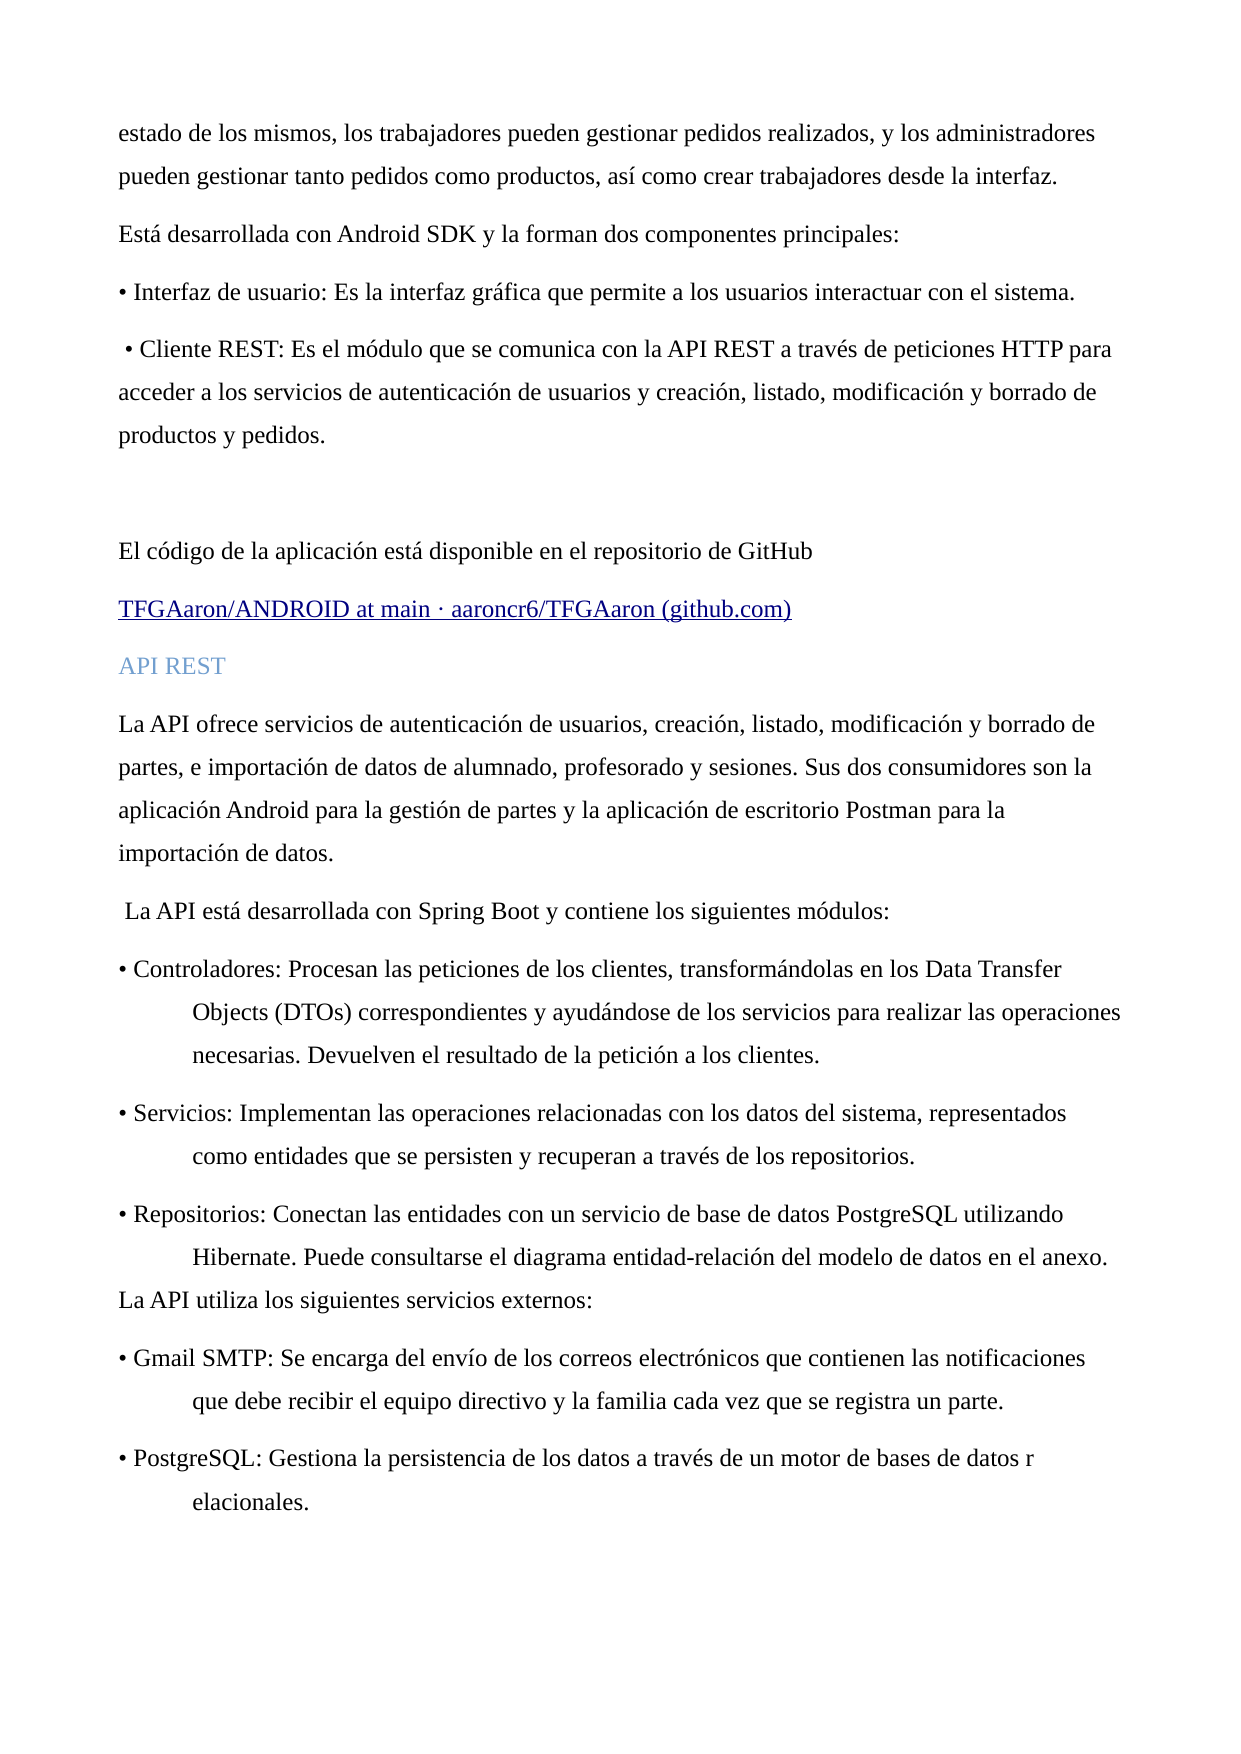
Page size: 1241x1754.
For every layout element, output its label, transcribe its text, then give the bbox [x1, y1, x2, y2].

text • Servicios: Implementan las operaciones relacionadas con los datos del sistema, representados como entidades que se persisten y recuperan a través de los repositorios. [118, 1098, 1122, 1170]
text estado de los mismos, los trabajadores pueden gestionar pedidos realizados, y los administradores pueden gestionar tanto pedidos como productos, así como crear trabajadores desde la interfaz. [118, 118, 1122, 190]
text • Gmail SMTP: Se encarga del envío de los correos electrónicos que contienen las notificaciones que debe recibir el equipo directivo y la familia cada vez que se registra un parte. [118, 1343, 1122, 1414]
text • Interfaz de usuario: Es la interfaz gráfica que permite a los usuarios interactuar con el sistema. [118, 277, 1122, 305]
text • PostgreSQL: Gestiona la persistencia de los datos a través de un motor de bases de datos r elacionales. [118, 1443, 1122, 1515]
text • Controladores: Procesan las peticiones de los clientes, transformándolas en los Data Transfer Objects (DTOs) correspondientes y ayudándose de los servicios para realizar las operaciones necesarias. Devuelven el resultado de la petición a los clientes. [118, 954, 1122, 1069]
text El código de la aplicación está disponible en el repositorio de GitHub [118, 536, 1122, 565]
text La API ofrece servicios de autenticación de usuarios, creación, listado, modificación y borrado de partes, e importación de datos de alumnado, profesorado y sesiones. Sus dos consumidores son la aplicación Android para la gestión de partes y la aplicación de escritorio Postman para la importación de datos. [118, 709, 1122, 867]
text TFGAaron/ANDROID at main · aaroncr6/TFGAaron (github.com) [118, 594, 1122, 622]
text La API está desarrollada con Spring Boot y contiene los siguientes módulos: [118, 896, 1122, 925]
text • Repositorios: Conectan las entidades con un servicio de base de datos PostgreSQL utilizando Hibernate. Puede consultarse el diagrama entidad-relación del modelo de datos en el anexo. La API utiliza los siguientes servicios externos: [118, 1199, 1122, 1314]
text Está desarrollada con Android SDK y la forman dos componentes principales: [118, 219, 1122, 248]
text API REST [118, 651, 1122, 680]
text • Cliente REST: Es el módulo que se comunica con la API REST a través de peticiones HTTP para acceder a los servicios de autenticación de usuarios y creación, listado, modificación y borrado de productos y pedidos. [118, 334, 1122, 449]
